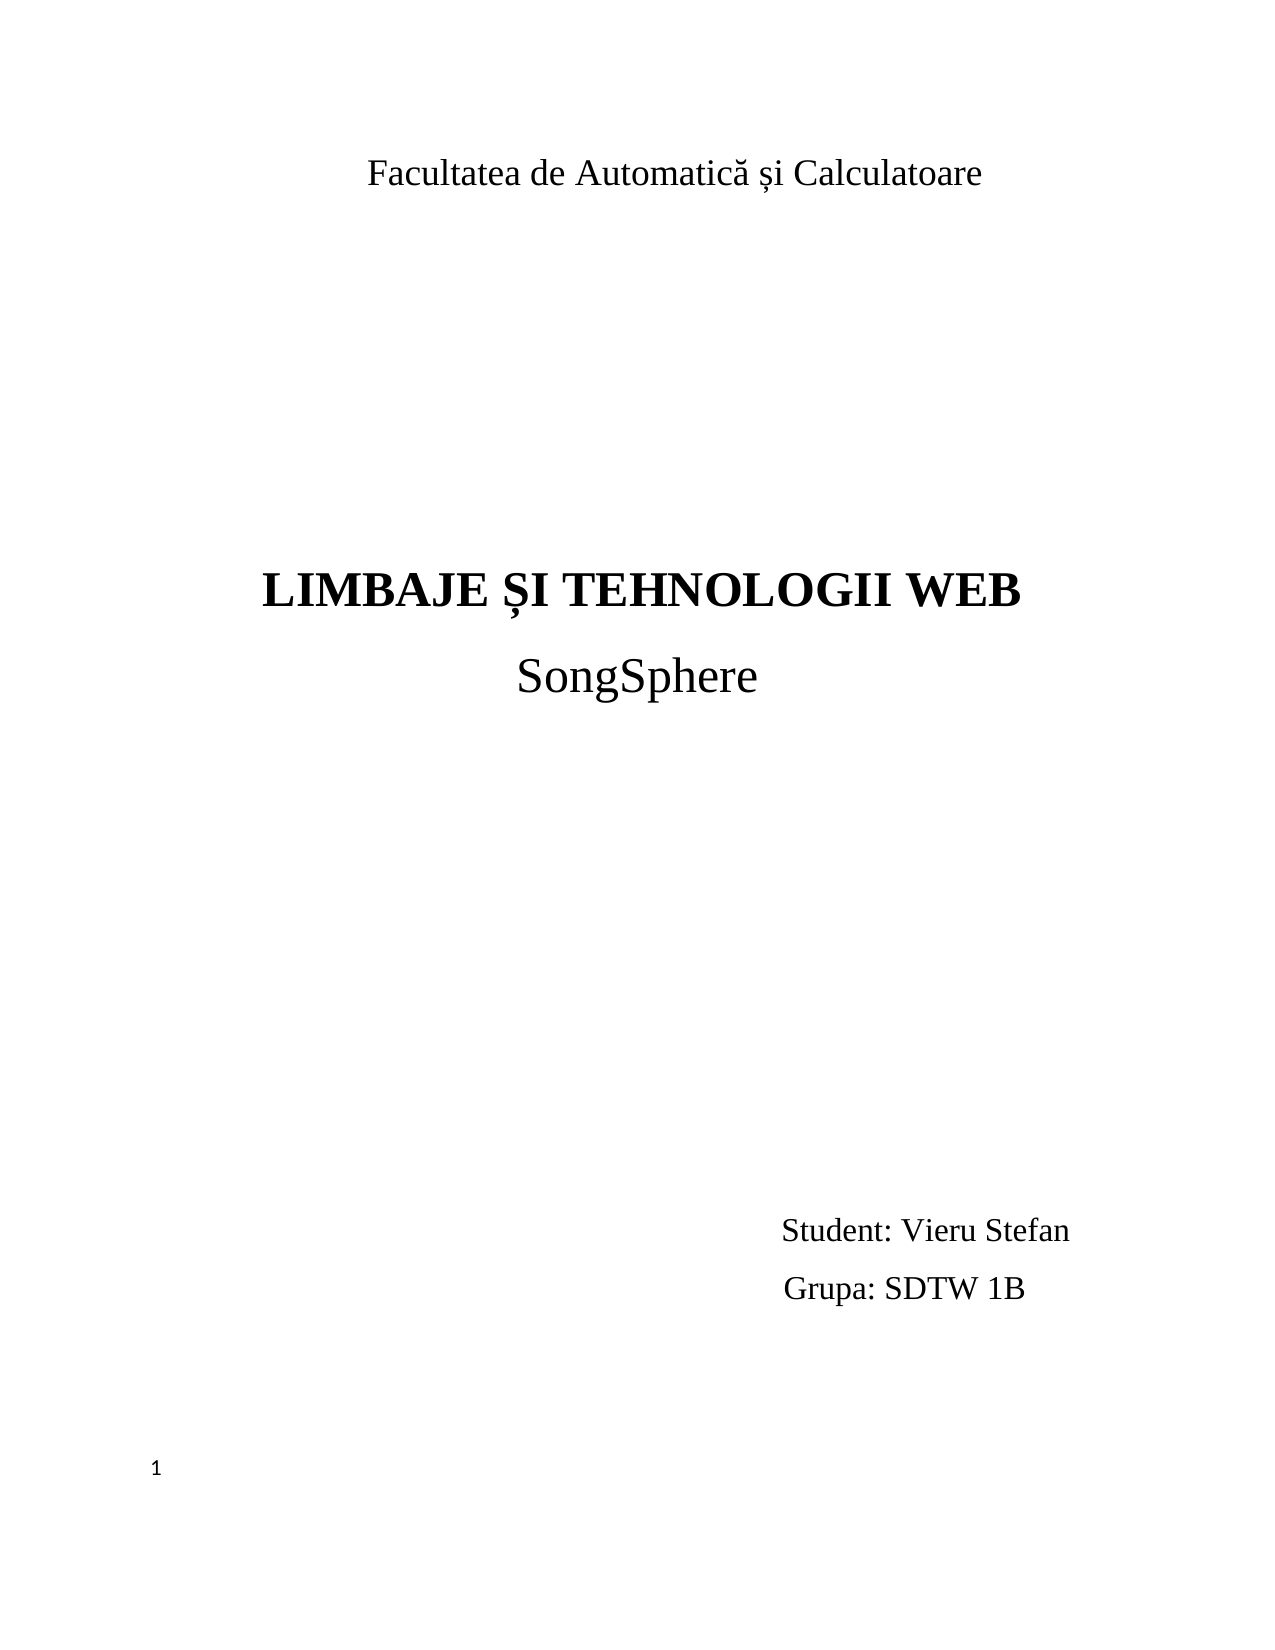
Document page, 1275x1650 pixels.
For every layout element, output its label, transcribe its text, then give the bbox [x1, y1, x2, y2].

text SongSphere [150, 646, 1125, 703]
text Grupa: SDTW 1B [675, 1268, 1125, 1306]
text Student: Vieru Stefan [675, 1211, 1125, 1249]
text LIMBAJE ȘI TEHNOLOGII WEB [150, 560, 1125, 617]
text Facultatea de Automatică și Calculatoare [150, 150, 1125, 193]
